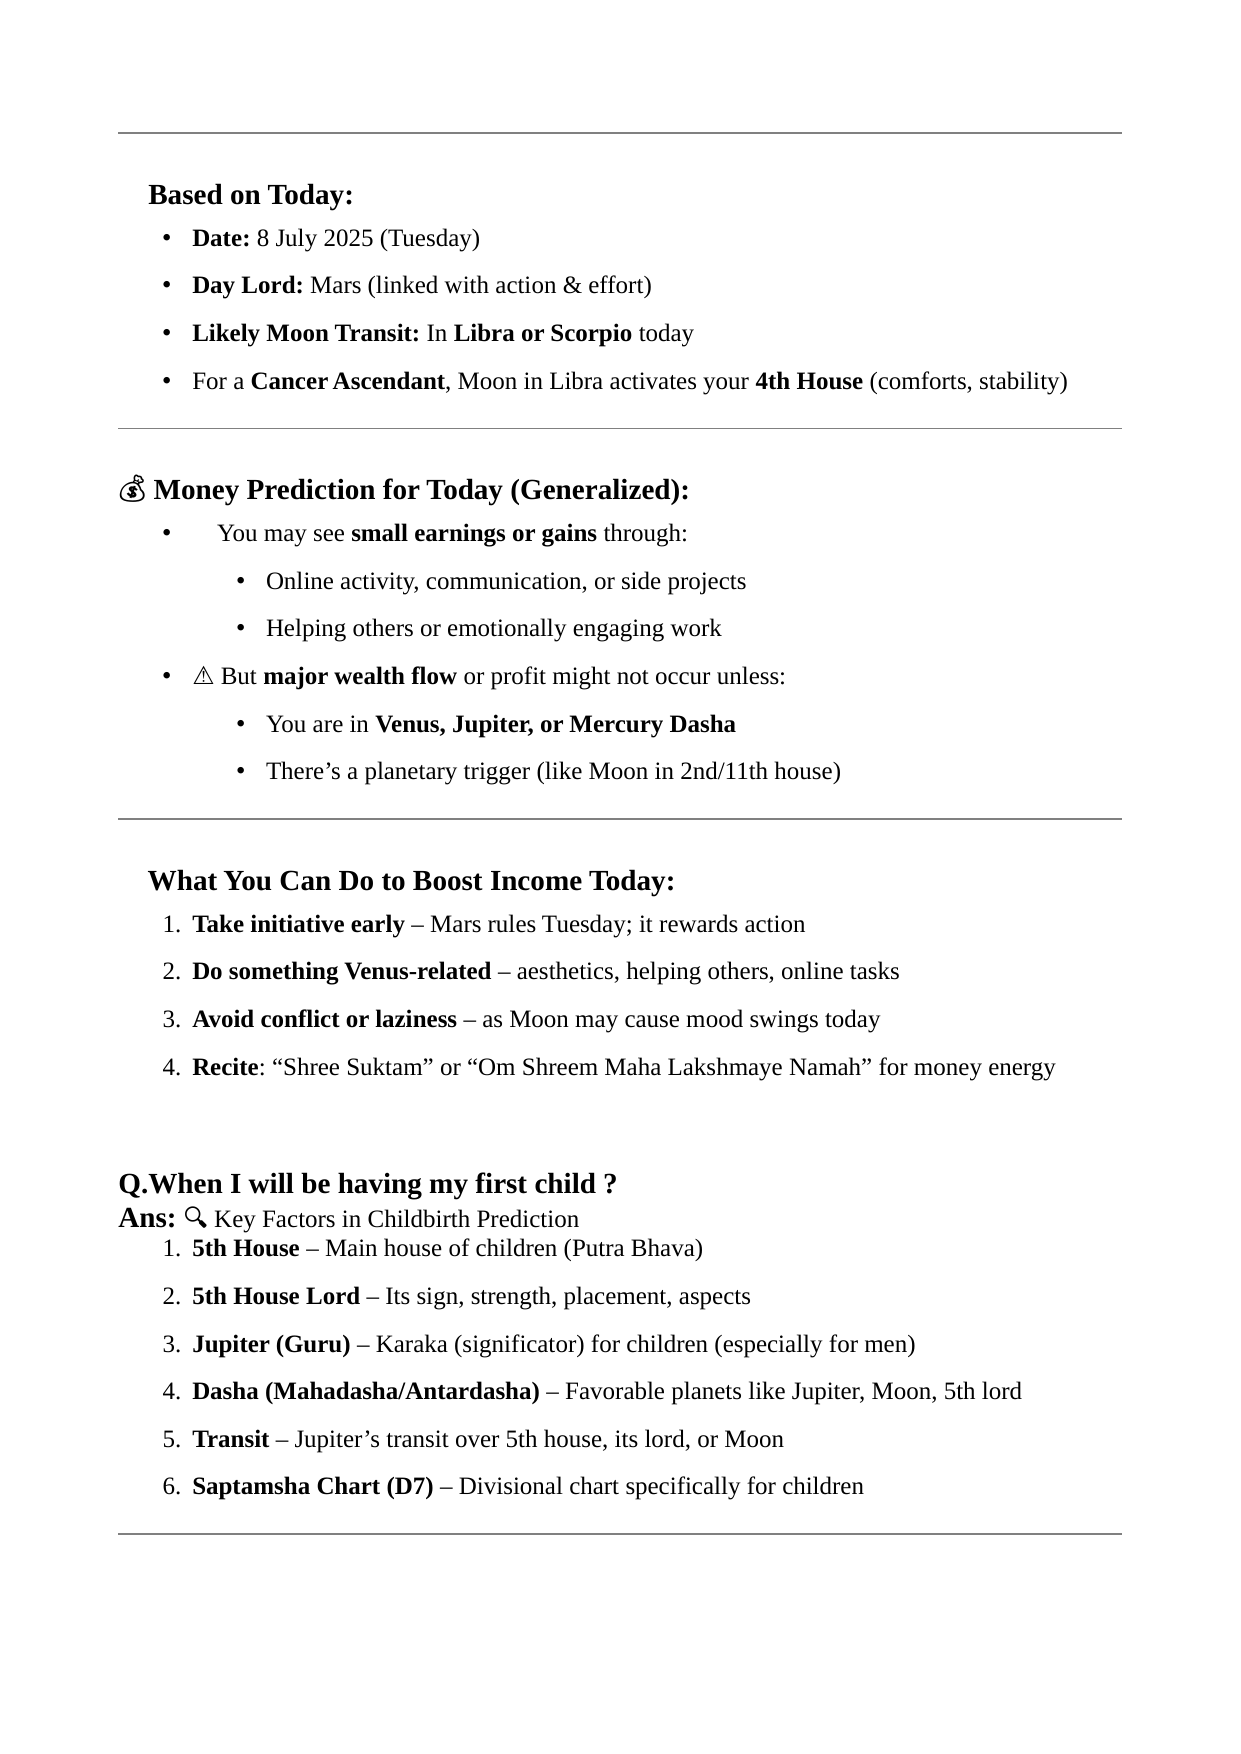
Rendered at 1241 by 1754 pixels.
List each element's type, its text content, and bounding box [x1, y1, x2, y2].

text Q.When I will be having my first child ? [118, 1166, 1122, 1200]
text Ans: 🔍 Key Factors in Childbirth Prediction [118, 1200, 1122, 1233]
list ⚠️ But major wealth flow or profit might not occur unless: [162, 661, 1122, 690]
list 5th House Lord – Its sign, strength, placement, aspects [162, 1281, 1122, 1310]
list Do something Venus-related – aesthetics, helping others, online tasks [162, 956, 1122, 985]
list Take initiative early – Mars rules Tuesday; it rewards action [162, 909, 1122, 938]
list Date: 8 July 2025 (Tuesday) [162, 223, 1122, 252]
list Transit – Jupiter’s transit over 5th house, its lord, or Moon [162, 1424, 1122, 1453]
list ✅ You may see small earnings or gains through: [162, 518, 1122, 547]
list Saptamsha Chart (D7) – Divisional chart specifically for children [162, 1471, 1122, 1500]
list You are in Venus, Jupiter, or Mercury Dasha [236, 709, 1122, 737]
subtitle 📍 Based on Today: [118, 177, 1122, 211]
list Online activity, communication, or side projects [236, 566, 1122, 595]
subtitle 🚀 What You Can Do to Boost Income Today: [118, 863, 1122, 896]
list Day Lord: Mars (linked with action & effort) [162, 271, 1122, 299]
subtitle 💰 Money Prediction for Today (Generalized): [118, 472, 1122, 506]
list Dasha (Mahadasha/Antardasha) – Favorable planets like Jupiter, Moon, 5th lord [162, 1376, 1122, 1405]
list Avoid conflict or laziness – as Moon may cause mood swings today [162, 1004, 1122, 1033]
list Helping others or emotionally engaging work [236, 613, 1122, 642]
list Recite: “Shree Suktam” or “Om Shreem Maha Lakshmaye Namah” for money energy [162, 1052, 1122, 1080]
list For a Cancer Ascendant, Moon in Libra activates your 4th House (comforts, stability) [162, 366, 1122, 394]
list Jupiter (Guru) – Karaka (significator) for children (especially for men) [162, 1329, 1122, 1357]
list There’s a planetary trigger (like Moon in 2nd/11th house) [236, 756, 1122, 785]
list 5th House – Main house of children (Putra Bhava) [162, 1233, 1122, 1262]
list Likely Moon Transit: In Libra or Scorpio today [162, 318, 1122, 347]
